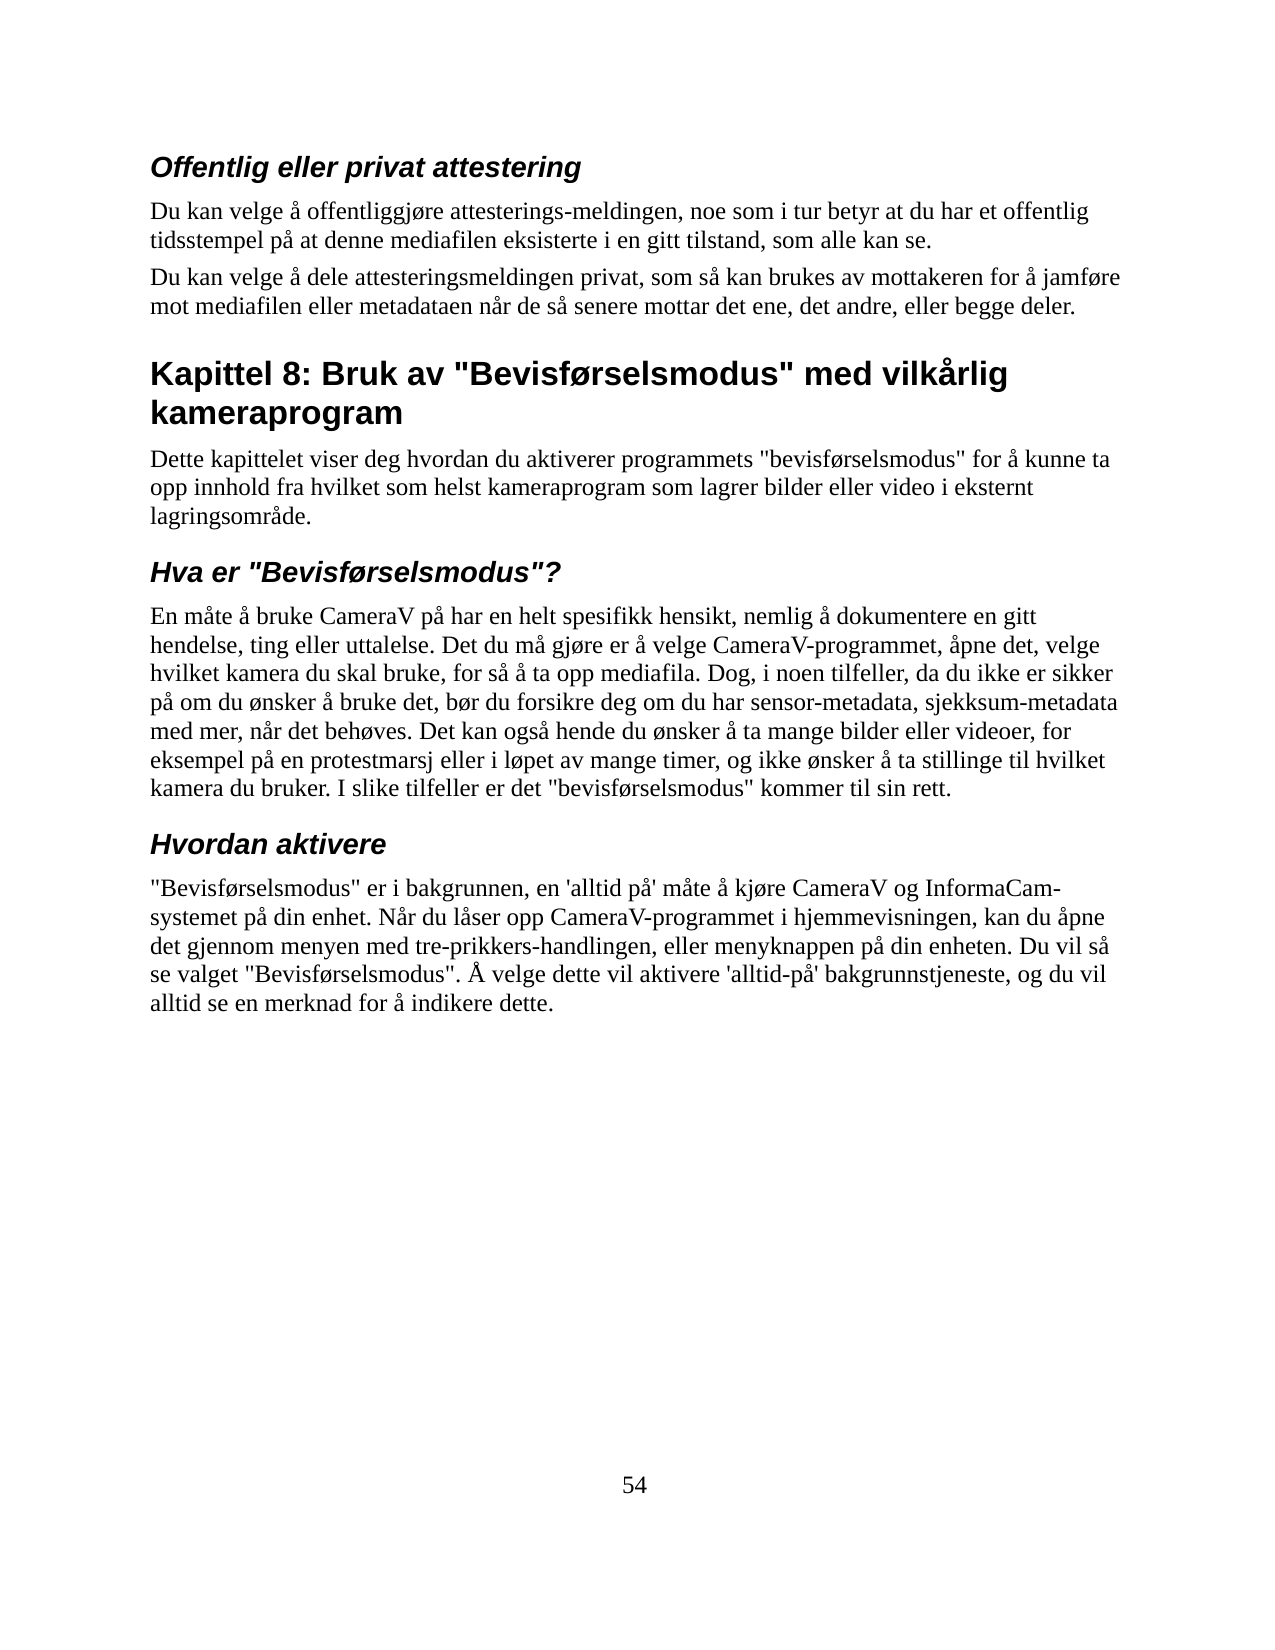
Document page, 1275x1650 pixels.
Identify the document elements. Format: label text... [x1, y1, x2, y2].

text Du kan velge å offentliggjøre attesterings-meldingen, noe som i tur betyr at du har et offentlig tidsstempel på at denne mediafilen eksisterte i en gitt tilstand, som alle kan se. [150, 196, 1125, 253]
subtitle Hvordan aktivere [150, 827, 1125, 861]
text En måte å bruke CameraV på har en helt spesifikk hensikt, nemlig å dokumentere en gitt hendelse, ting eller uttalelse. Det du må gjøre er å velge CameraV-programmet, åpne det, velge hvilket kamera du skal bruke, for så å ta opp mediafila. Dog, i noen tilfeller, da du ikke er sikker på om du ønsker å bruke det, bør du forsikre deg om du har sensor-metadata, sjekksum-metadata med mer, når det behøves. Det kan også hende du ønsker å ta mange bilder eller videoer, for eksempel på en protestmarsj eller i løpet av mange timer, og ikke ønsker å ta stillinge til hvilket kamera du bruker. I slike tilfeller er det "bevisførselsmodus" kommer til sin rett. [150, 601, 1125, 802]
text Dette kapittelet viser deg hvordan du aktiverer programmets "bevisførselsmodus" for å kunne ta opp innhold fra hvilket som helst kameraprogram som lagrer bilder eller video i eksternt lagringsområde. [150, 444, 1125, 530]
subtitle Hva er "Bevisførselsmodus"? [150, 555, 1125, 588]
subtitle Kapittel 8: Bruk av "Bevisførselsmodus" med vilkårlig kameraprogram [150, 354, 1125, 431]
text "Bevisførselsmodus" er i bakgrunnen, en 'alltid på' måte å kjøre CameraV og InformaCam-systemet på din enhet. Når du låser opp CameraV-programmet i hjemmevisningen, kan du åpne det gjennom menyen med tre-prikkers-handlingen, eller menyknappen på din enheten. Du vil så se valget "Bevisførselsmodus". Å velge dette vil aktivere 'alltid-på' bakgrunnstjeneste, og du vil alltid se en merknad for å indikere dette. [150, 873, 1125, 1017]
text Du kan velge å dele attesteringsmeldingen privat, som så kan brukes av mottakeren for å jamføre mot mediafilen eller metadataen når de så senere mottar det ene, det andre, eller begge deler. [150, 262, 1125, 320]
subtitle Offentlig eller privat attestering [150, 150, 1125, 183]
